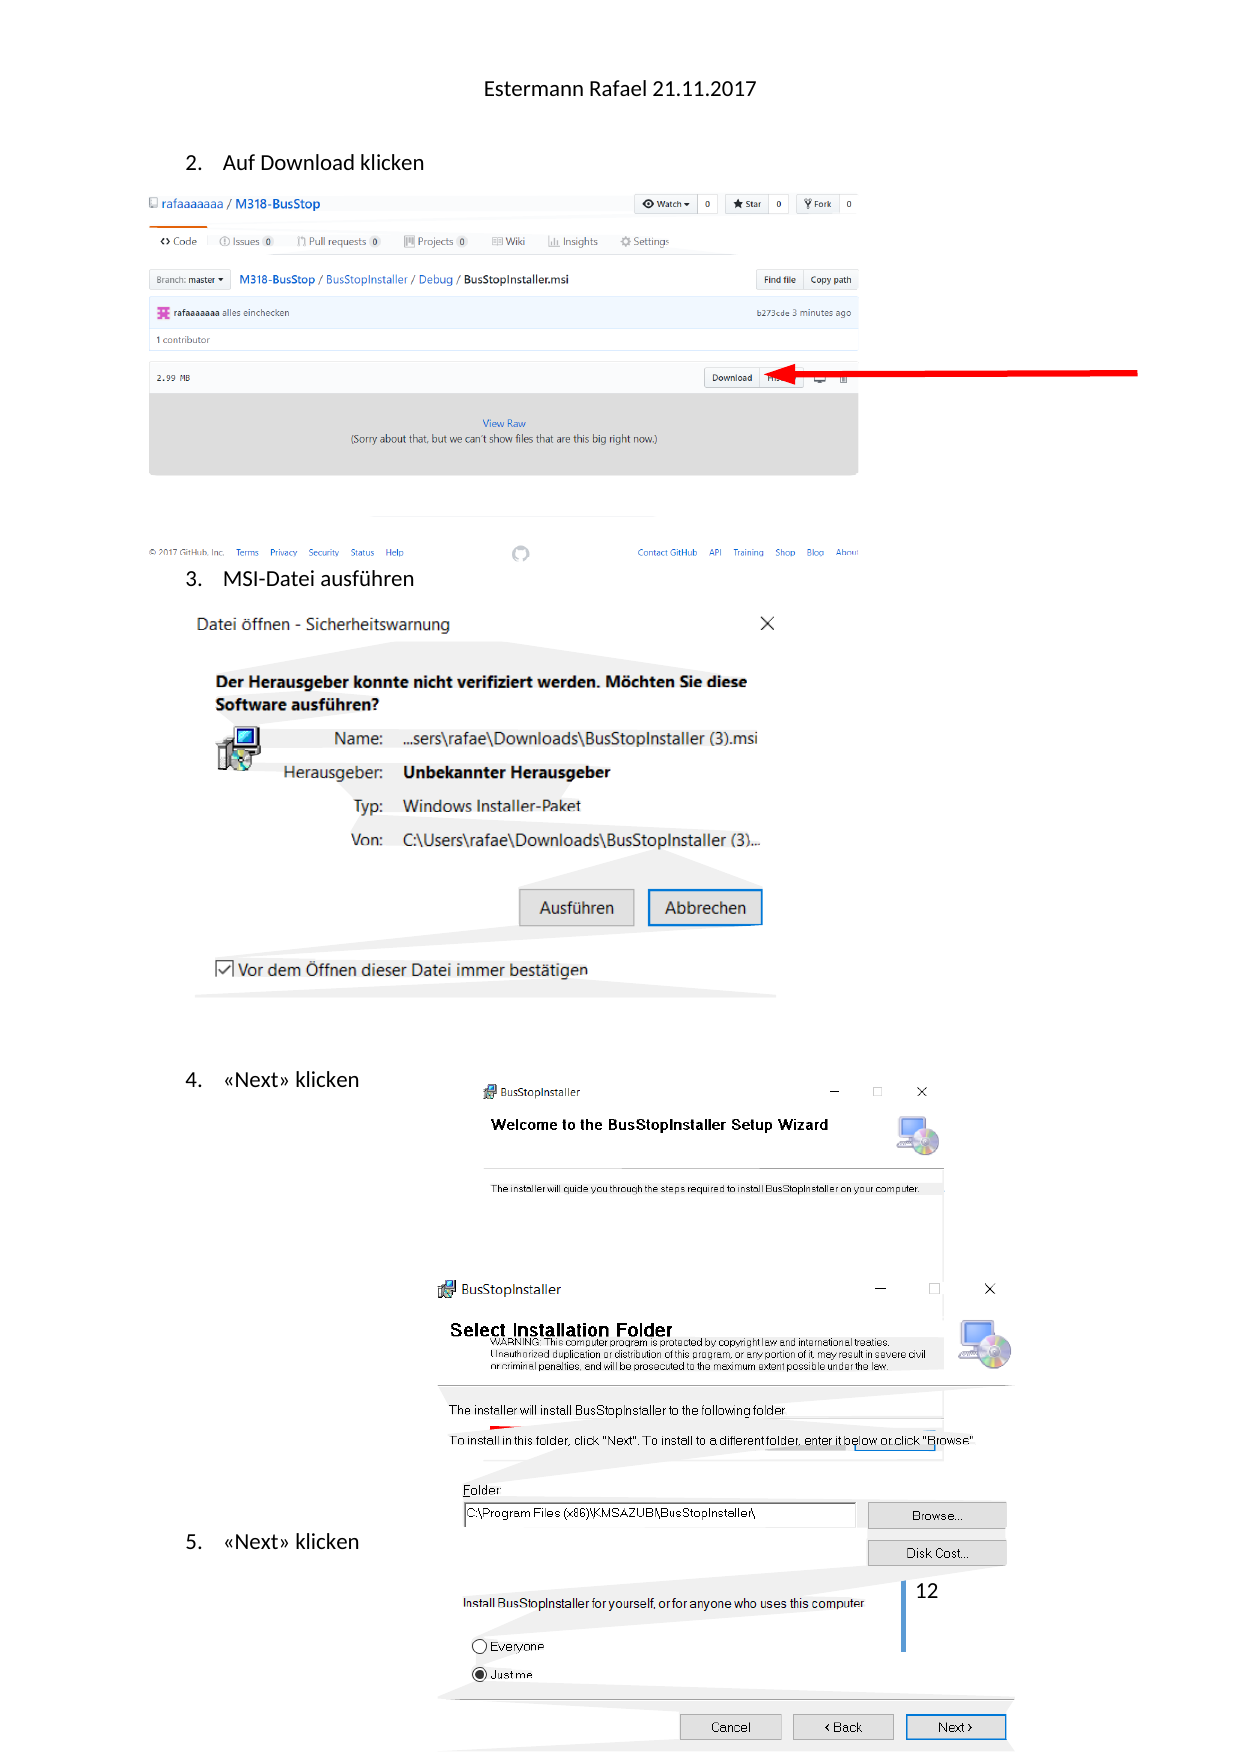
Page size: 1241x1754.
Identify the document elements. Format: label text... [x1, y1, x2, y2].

list «Next» klicken [185, 1065, 1093, 1093]
list [1006, 1527, 1093, 1555]
list MSI-Datei ausführen [185, 564, 1093, 592]
list «Next» klicken [185, 1527, 867, 1555]
list Auf Download klicken [185, 148, 1093, 176]
